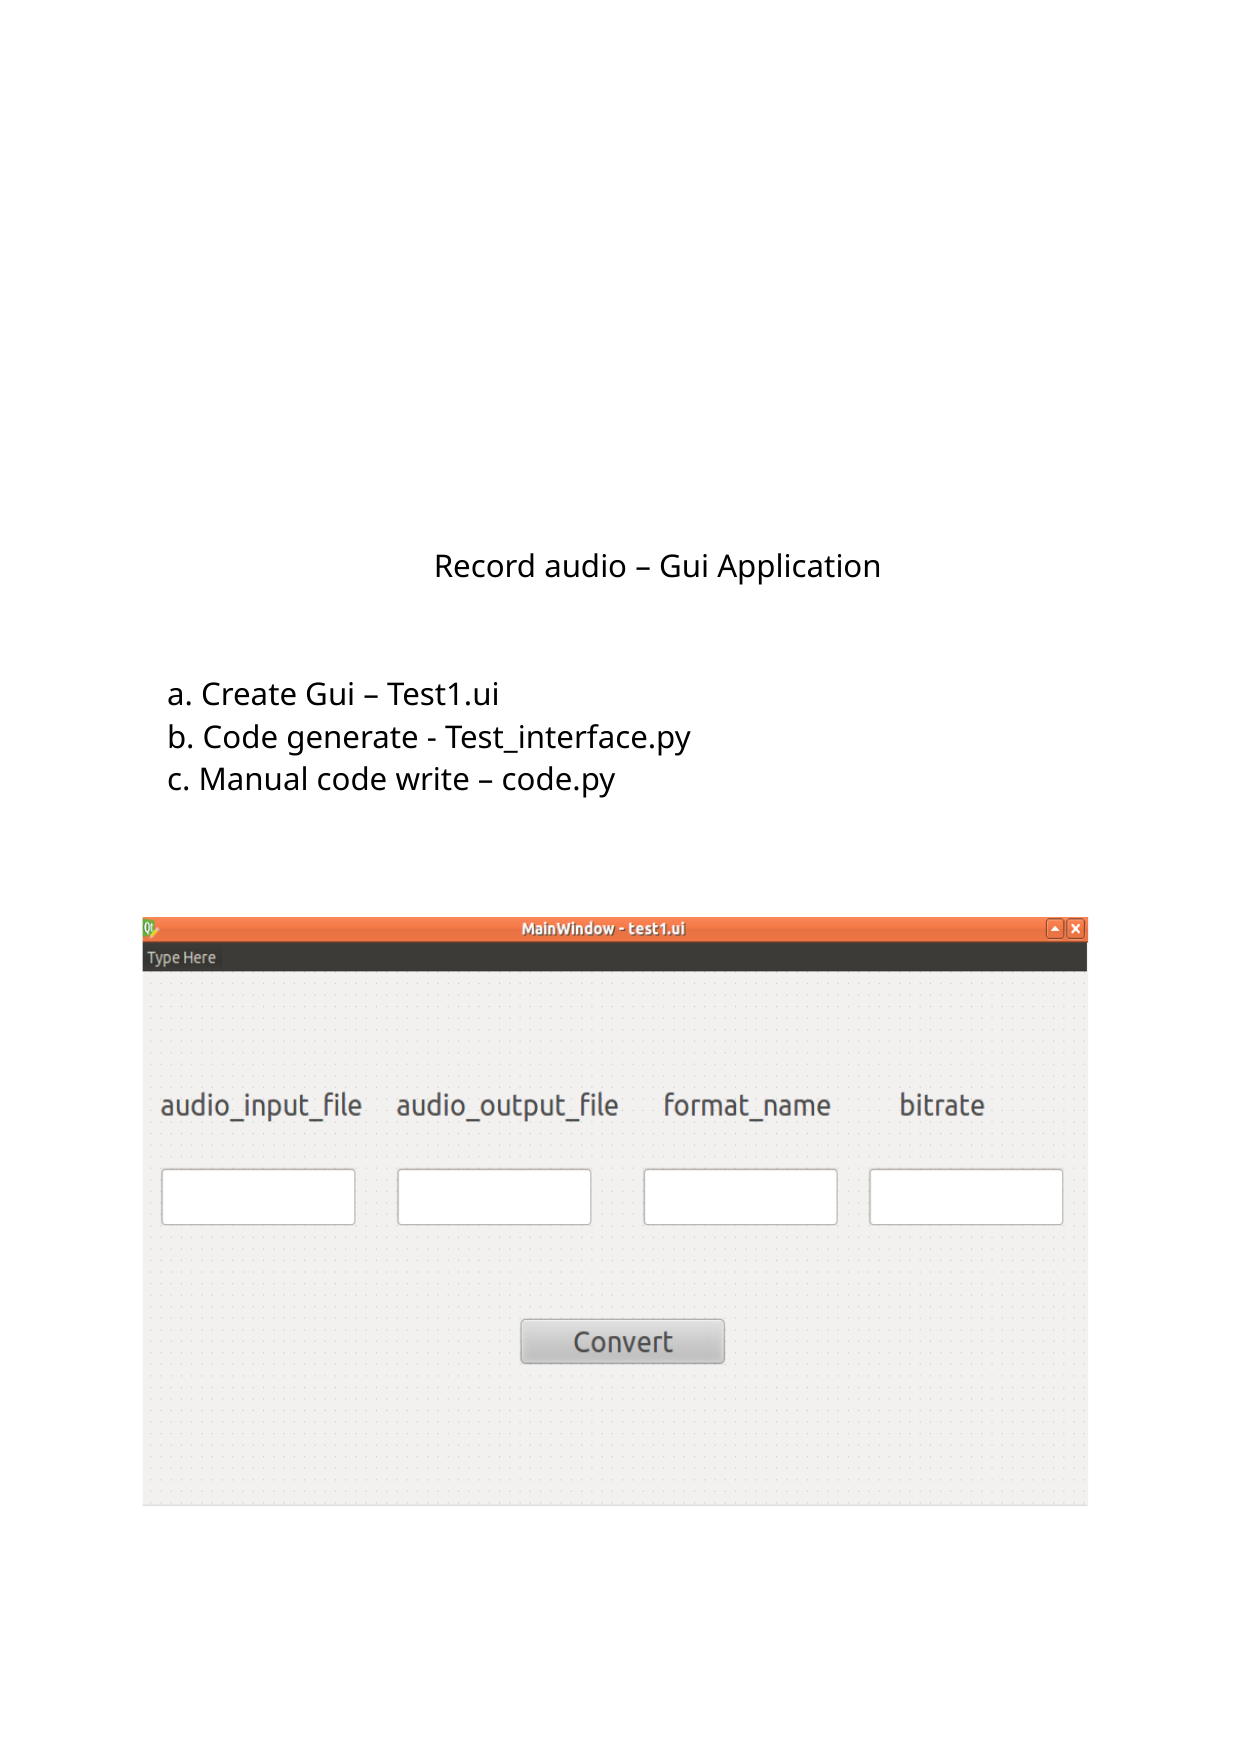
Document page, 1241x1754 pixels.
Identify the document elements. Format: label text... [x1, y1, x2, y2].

text b. Code generate - Test_interface.py [118, 714, 1122, 757]
text c. Manual code write – code.py [118, 757, 1122, 800]
list Record audio – Gui Application [156, 544, 1122, 587]
text a. Create Gui – Test1.ui [118, 672, 1122, 714]
picture [142, 917, 1089, 1507]
